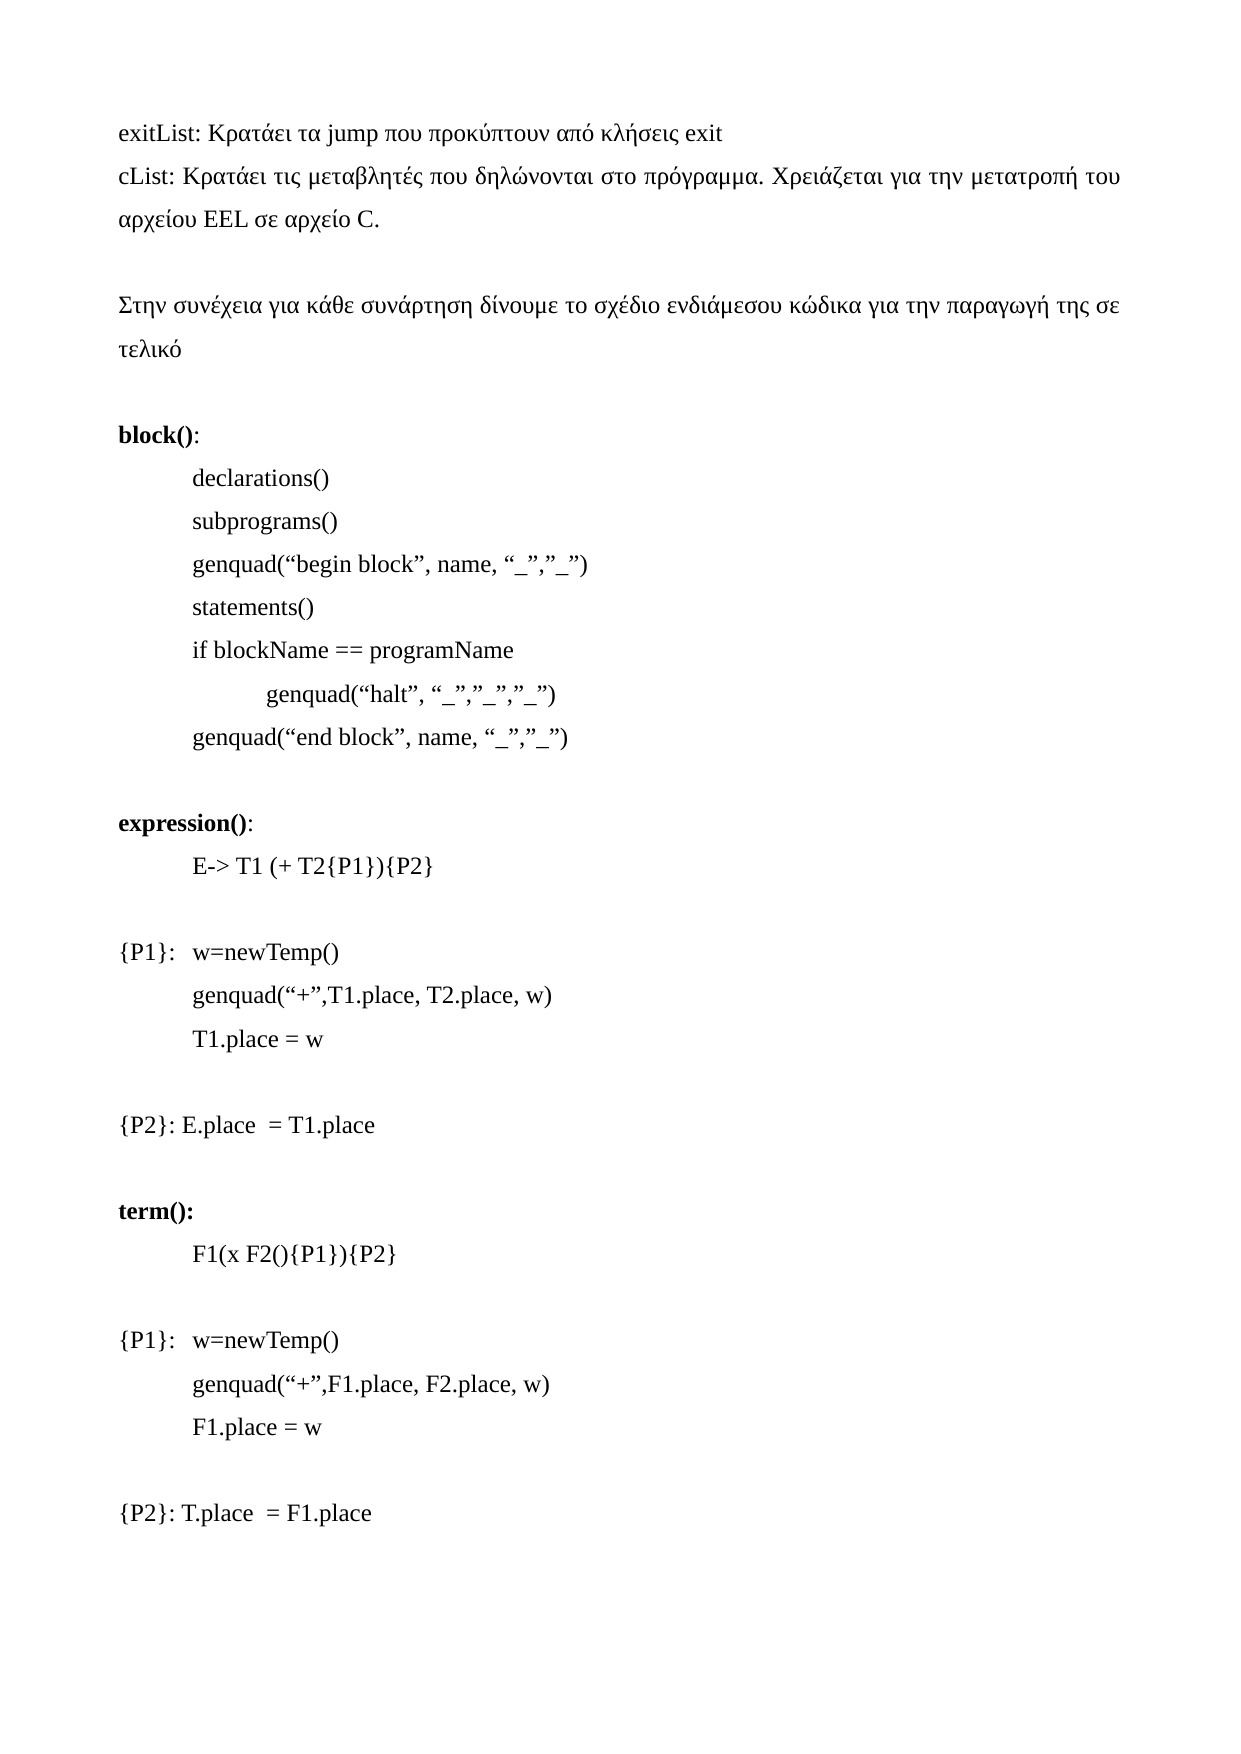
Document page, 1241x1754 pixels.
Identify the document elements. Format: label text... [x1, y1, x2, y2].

text {P1}: w=newTemp() [118, 1326, 1122, 1354]
text {P2}: T.place = F1.place [118, 1498, 1122, 1527]
text if blockName == programName [118, 636, 1122, 664]
text term(): [118, 1196, 1122, 1225]
text exitList: Κρατάει τα jump που προκύπτουν από κλήσεις exit [118, 118, 1122, 147]
text E-> T1 (+ T2{P1}){P2} [118, 851, 1122, 880]
text genquad(“+”,T1.place, T2.place, w) [118, 981, 1122, 1009]
text genquad(“+”,F1.place, F2.place, w) [118, 1369, 1122, 1397]
text cList: Κρατάει τις μεταβλητές που δηλώνονται στο πρόγραμμα. Χρειάζεται για την μετατροπή του αρχείου EEL σε αρχείο C. [118, 161, 1122, 233]
text genquad(“end block”, name, “_”,”_”) [118, 722, 1122, 751]
text genquad(“begin block”, name, “_”,”_”) [118, 549, 1122, 578]
text subprograms() [118, 506, 1122, 535]
text statements() [118, 592, 1122, 621]
text declarations() [118, 463, 1122, 492]
text Στην συνέχεια για κάθε συνάρτηση δίνουμε το σχέδιο ενδιάμεσου κώδικα για την παραγωγή της σε τελικό [118, 291, 1122, 362]
text genquad(“halt”, “_”,”_”,”_”) [118, 679, 1122, 707]
text block(): [118, 420, 1122, 449]
text expression(): [118, 808, 1122, 837]
text {P2}: E.place = T1.place [118, 1110, 1122, 1139]
text F1.place = w [118, 1412, 1122, 1441]
text T1.place = w [118, 1024, 1122, 1052]
text F1(x F2(){P1}){P2} [118, 1239, 1122, 1268]
text {P1}: w=newTemp() [118, 937, 1122, 966]
